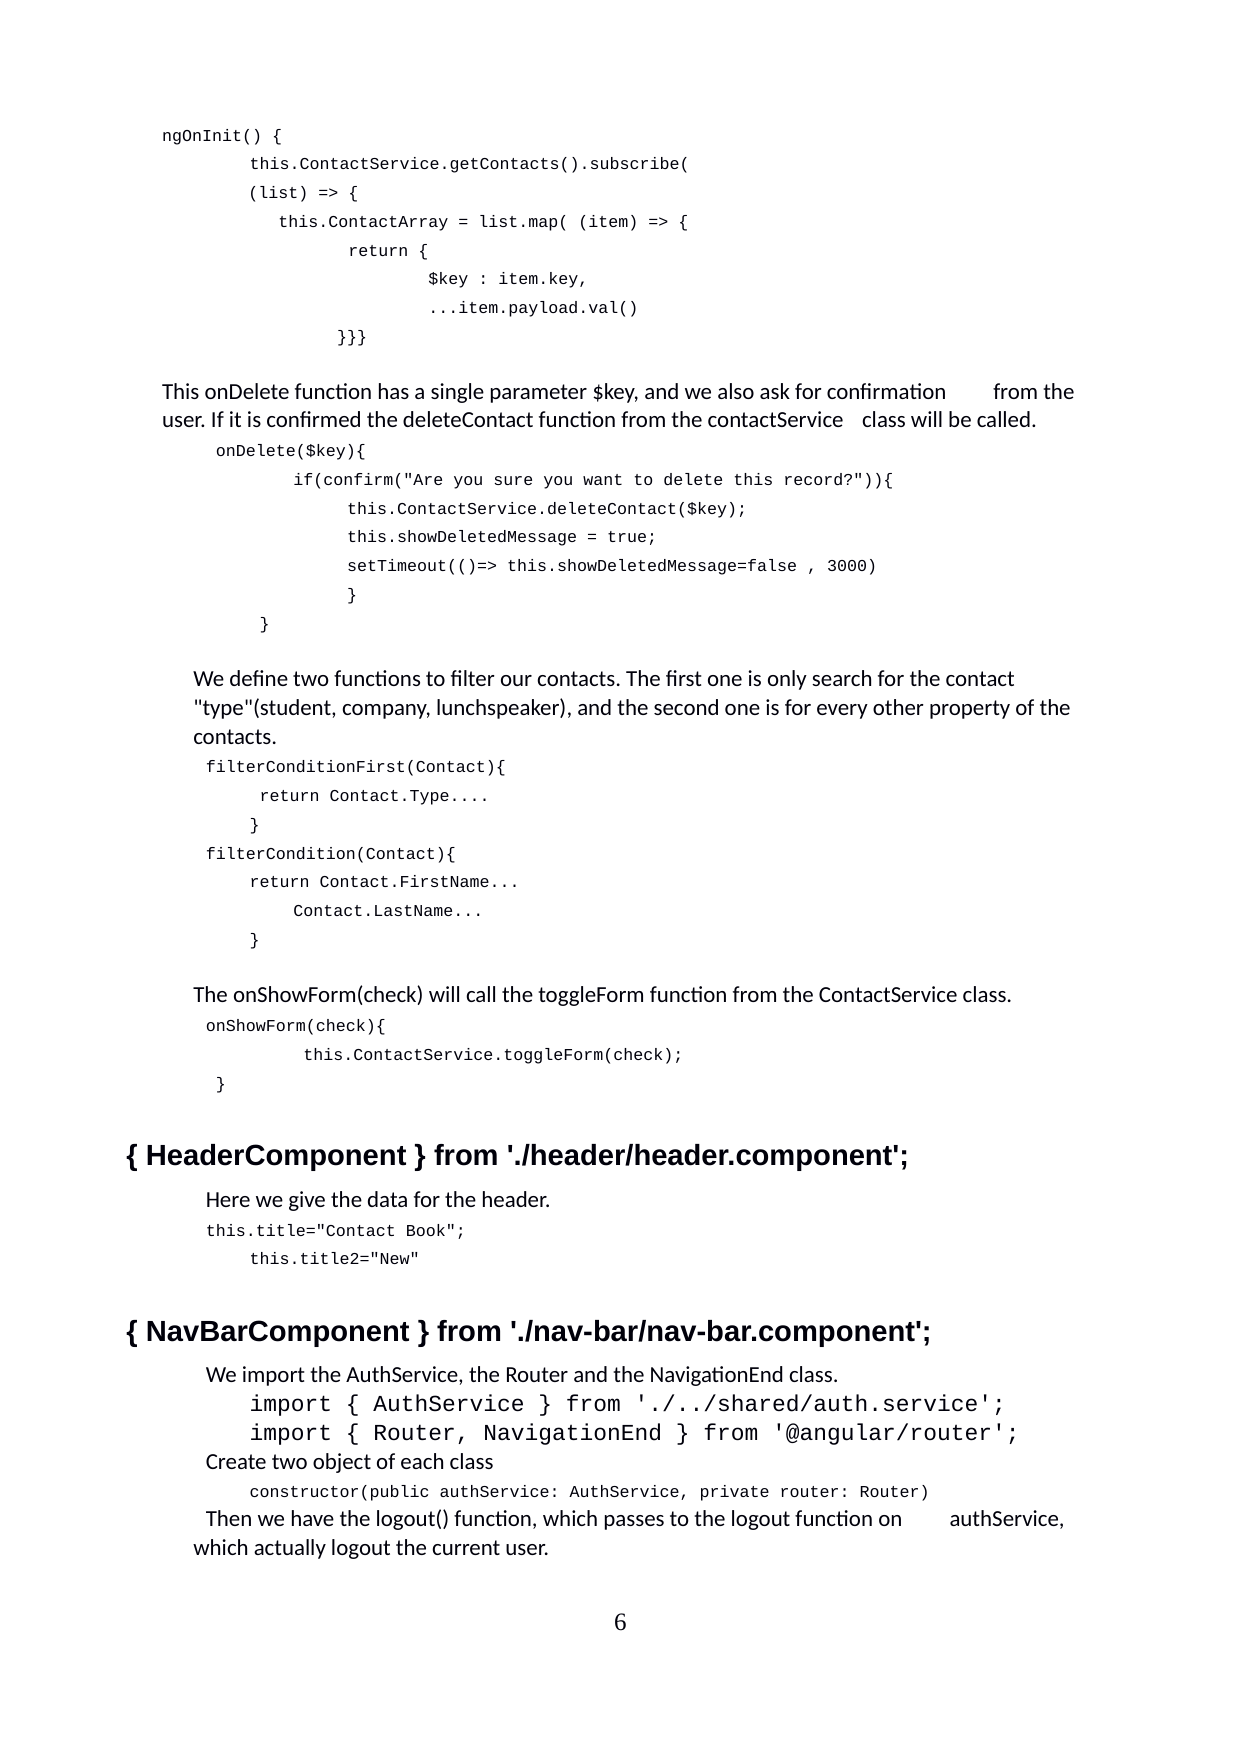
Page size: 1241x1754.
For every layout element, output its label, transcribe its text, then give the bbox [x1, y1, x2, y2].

text ngOnInit() { [118, 118, 1122, 147]
text } [193, 807, 1122, 836]
text }}} [118, 319, 1122, 348]
text if(confirm("Are you sure you want to delete this record?")){ [193, 462, 1122, 491]
text Then we have the logout() function, which passes to the logout function on authService, which actually logout the current user. [193, 1504, 1122, 1561]
text this.showDeletedMessage = true; [193, 520, 1122, 549]
text this.ContactService.toggleForm(check); [193, 1037, 1122, 1066]
text constructor(public authService: AuthService, private router: Router) [193, 1475, 1122, 1504]
text onShowForm(check){ [193, 1009, 1122, 1037]
text this.title="Contact Book"; [193, 1213, 1122, 1242]
text onDelete($key){ [193, 434, 1122, 462]
text The onShowForm(check) will call the toggleForm function from the ContactService class. [193, 980, 1122, 1009]
text We define two functions to filter our contacts. The first one is only search for the contact "type"(student, company, lunchspeaker), and the second one is for every other property of the contacts. [193, 664, 1122, 750]
subtitle { NavBarComponent } from './nav-bar/nav-bar.component'; [118, 1314, 1122, 1347]
text this.ContactService.deleteContact($key); [193, 491, 1122, 520]
text return Contact.Type.... [193, 779, 1122, 807]
text this.ContactService.getContacts().subscribe( [118, 147, 1122, 176]
text filterConditionFirst(Contact){ [193, 750, 1122, 779]
text Create two object of each class [193, 1446, 1122, 1475]
text } [193, 606, 1122, 635]
text } [193, 922, 1122, 951]
text this.ContactArray = list.map( (item) => { [118, 204, 1122, 233]
text filterCondition(Contact){ [193, 836, 1122, 865]
text this.title2="New" [193, 1242, 1122, 1271]
text ...item.payload.val() [118, 291, 1122, 319]
text return { [118, 233, 1122, 262]
text We import the AuthService, the Router and the NavigationEnd class. [193, 1360, 1122, 1389]
text Contact.LastName... [193, 894, 1122, 922]
text Here we give the data for the header. [193, 1184, 1122, 1213]
text (list) => { [118, 176, 1122, 204]
text $key : item.key, [118, 262, 1122, 291]
text } [193, 1066, 1122, 1095]
text This onDelete function has a single parameter $key, and we also ask for confirmation from the user. If it is confirmed the deleteContact function from the contactService class will be called. [118, 376, 1122, 434]
text } [193, 577, 1122, 606]
text import { Router, NavigationEnd } from '@angular/router'; [193, 1417, 1122, 1446]
text return Contact.FirstName... [193, 865, 1122, 894]
text setTimeout(()=> this.showDeletedMessage=false , 3000) [193, 549, 1122, 577]
subtitle { HeaderComponent } from './header/header.component'; [118, 1138, 1122, 1172]
text import { AuthService } from './../shared/auth.service'; [193, 1389, 1122, 1417]
